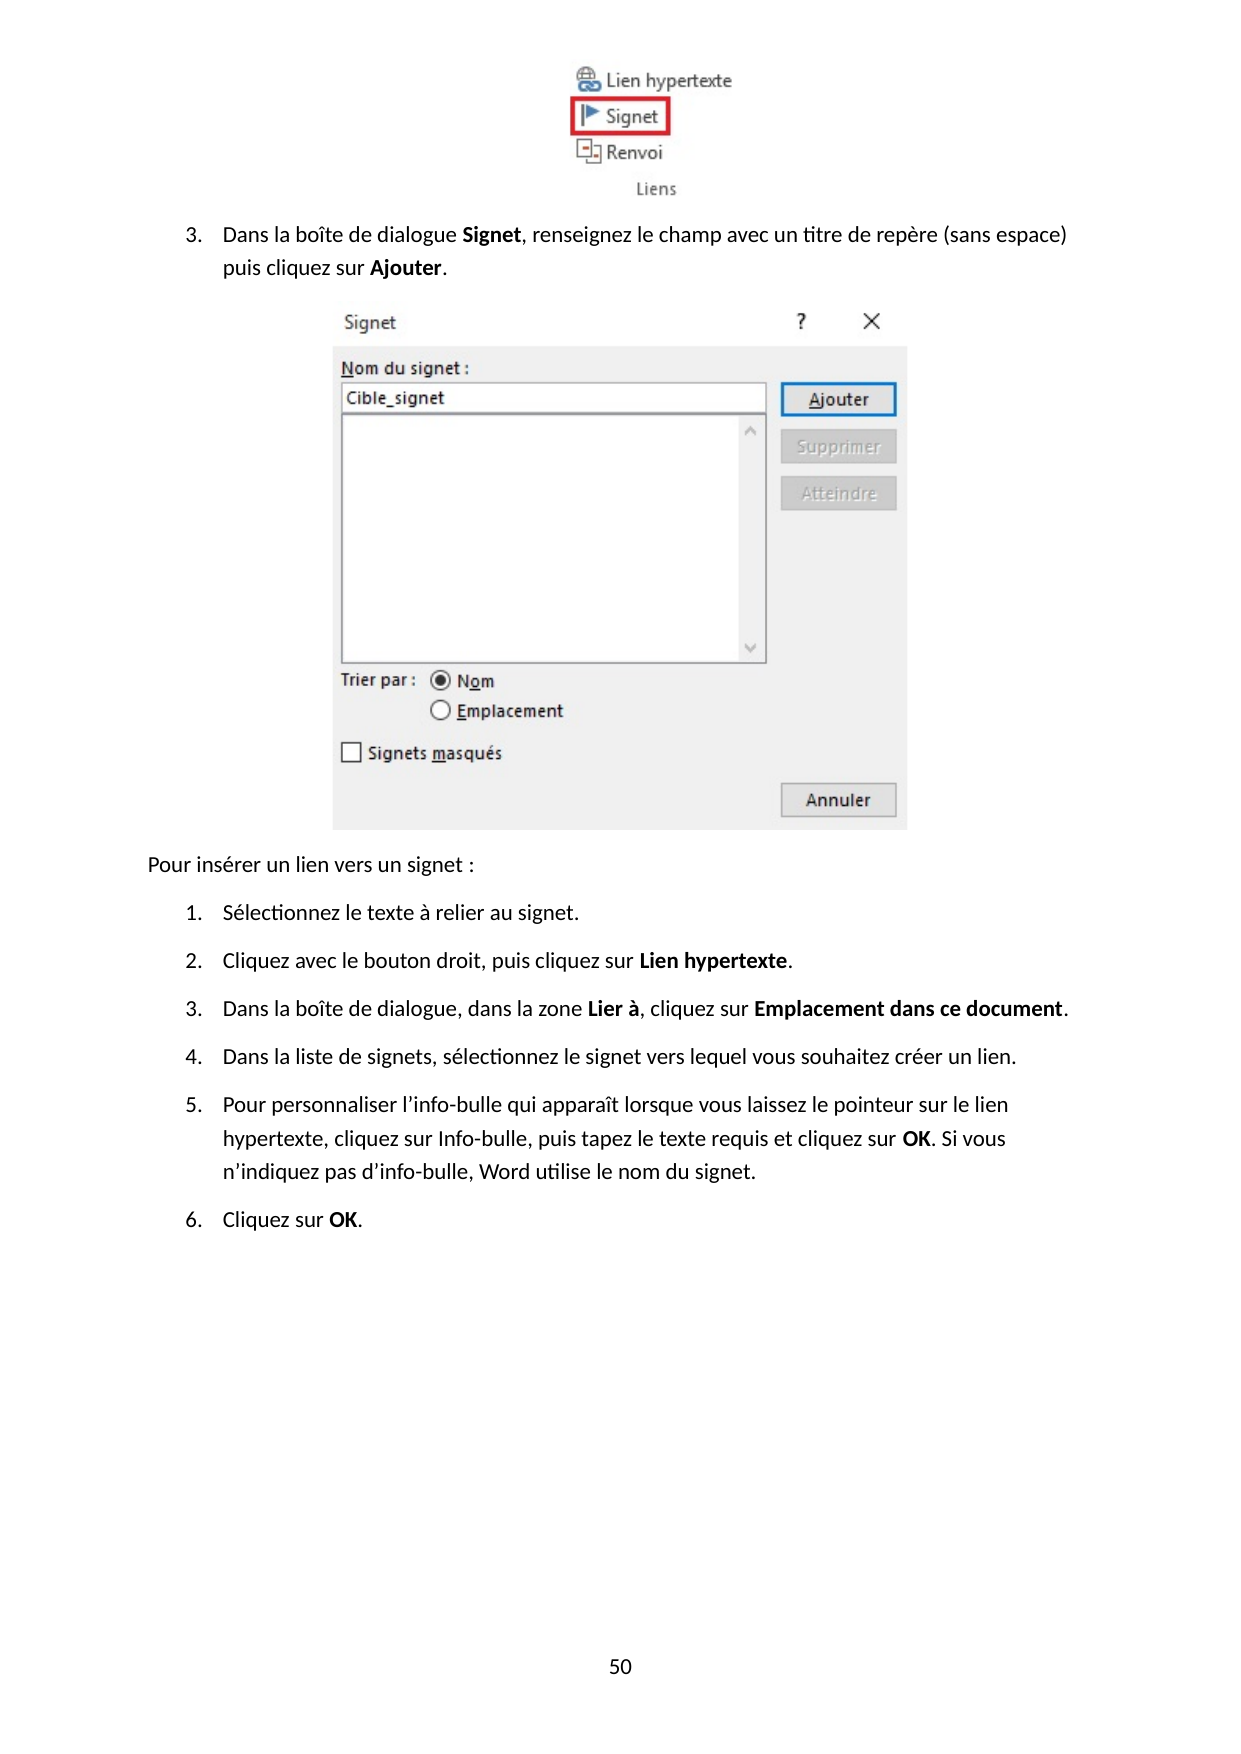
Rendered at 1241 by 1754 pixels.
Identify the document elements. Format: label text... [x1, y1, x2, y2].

list Sélectionnez le texte à relier au signet. [185, 898, 1093, 926]
list Dans la liste de signets, sélectionnez le signet vers lequel vous souhaitez créer un lien. [185, 1042, 1093, 1070]
text Pour insérer un lien vers un signet : [148, 850, 1093, 878]
list Cliquez sur OK. [185, 1206, 1093, 1233]
list Dans la boîte de dialogue Signet, renseignez le champ avec un titre de repère (sans espace) puis cliquez sur Ajouter. [185, 220, 1093, 281]
picture [332, 301, 908, 830]
list Pour personnaliser l’info-bulle qui apparaît lorsque vous laissez le pointeur sur le lien hypertexte, cliquez sur Info-bulle, puis tapez le texte requis et cliquez sur OK. Si vous n’indiquez pas d’info-bulle, Word utilise le nom du signet. [185, 1090, 1093, 1185]
list Dans la boîte de dialogue, dans la zone Lier à, cliquez sur Emplacement dans ce document. [185, 994, 1093, 1022]
picture [569, 59, 746, 200]
list Cliquez avec le bouton droit, puis cliquez sur Lien hypertexte. [185, 946, 1093, 974]
